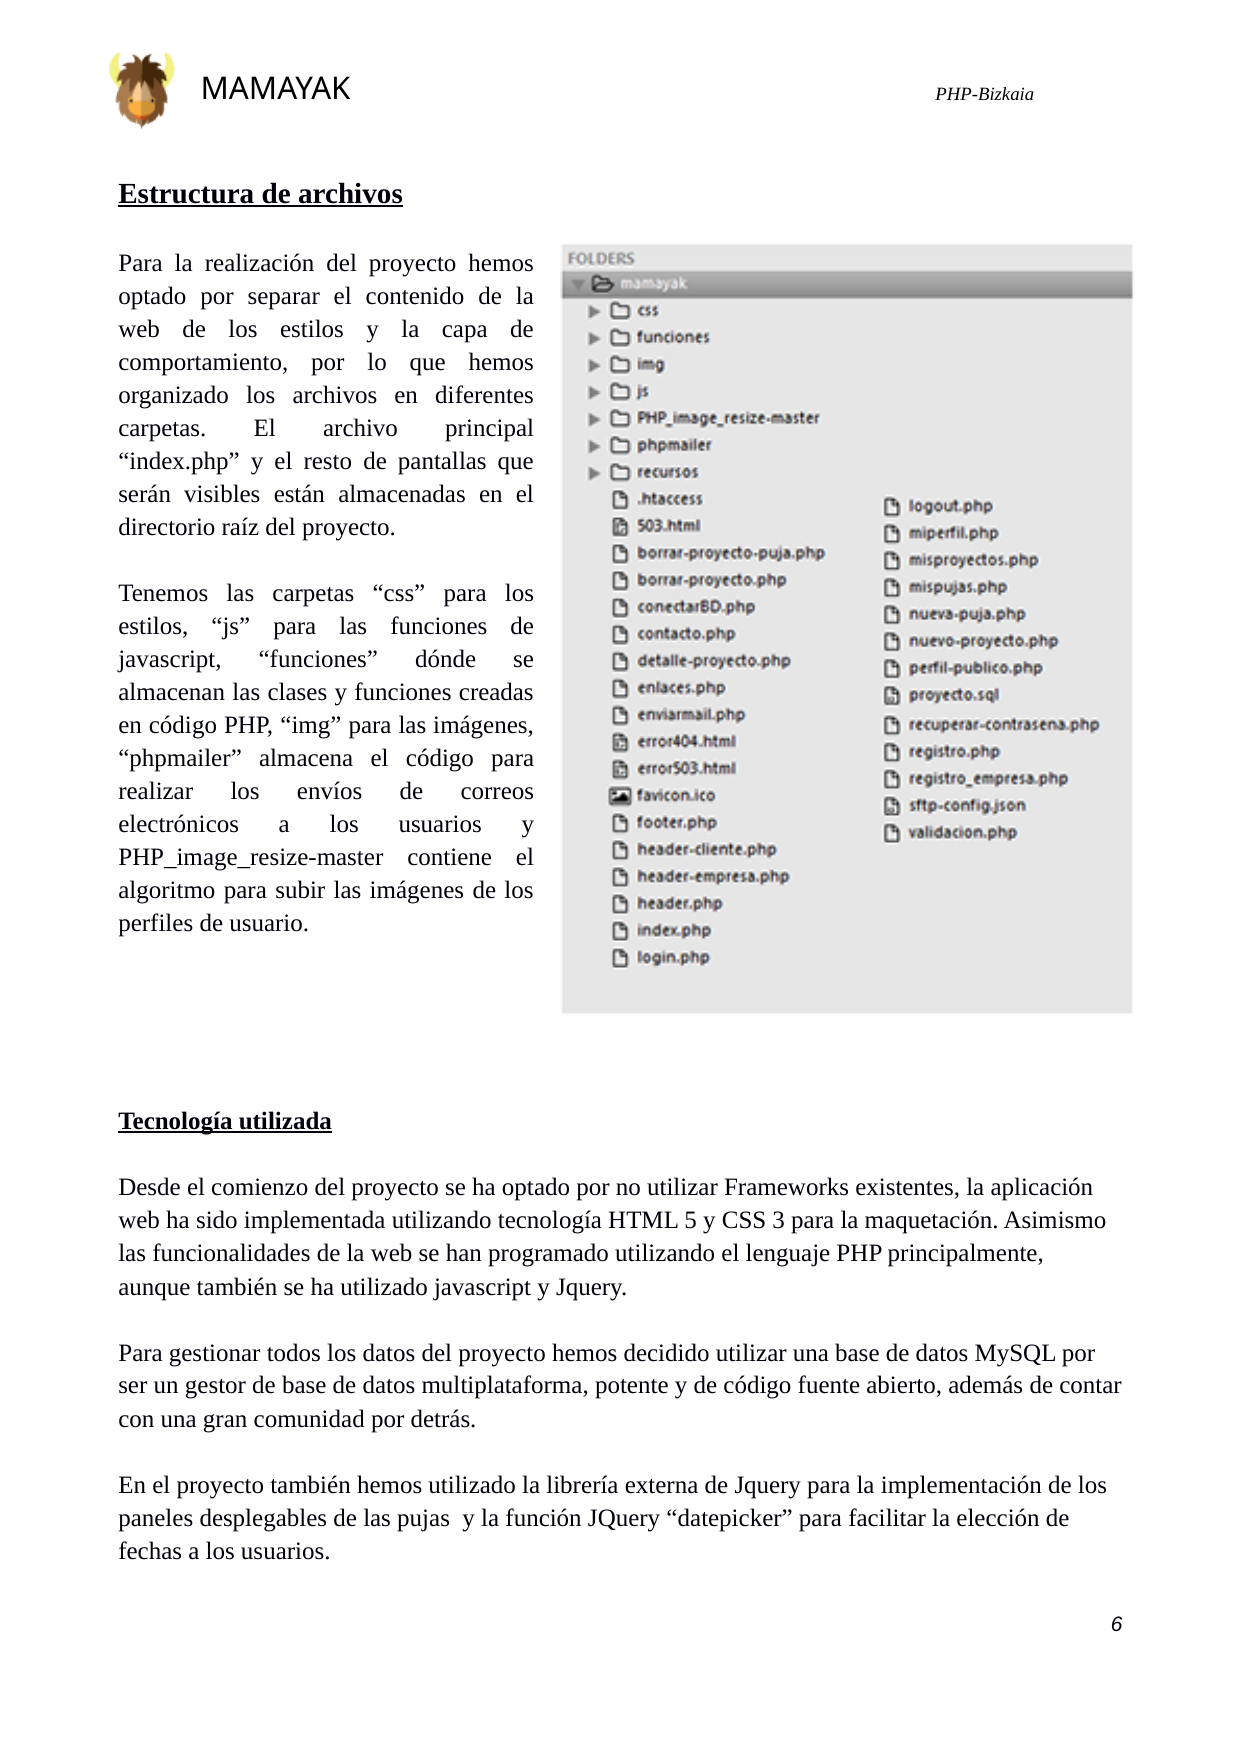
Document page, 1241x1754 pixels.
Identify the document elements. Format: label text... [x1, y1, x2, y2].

text Desde el comienzo del proyecto se ha optado por no utilizar Frameworks existentes, la aplicación web ha sido implementada utilizando tecnología HTML 5 y CSS 3 para la maquetación. Asimismo las funcionalidades de la web se han programado utilizando el lenguaje PHP principalmente, aunque también se ha utilizado javascript y Jquery. [118, 1172, 1122, 1300]
text Tenemos las carpetas “css” para los estilos, “js” para las funciones de javascript, “funciones” dónde se almacenan las clases y funciones creadas en código PHP, “img” para las imágenes, “phpmailer” almacena el código para realizar los envíos de correos electrónicos a los usuarios y PHP_image_resize-master contiene el algoritmo para subir las imágenes de los perfiles de usuario. [118, 578, 534, 937]
text En el proyecto también hemos utilizado la librería externa de Jquery para la implementación de los paneles desplegables de las pujas y la función JQuery “datepicker” para facilitar la elección de fechas a los usuarios. [118, 1470, 1122, 1564]
text Estructura de archivos [118, 176, 1122, 210]
text Tecnología utilizada [118, 1106, 1122, 1135]
picture [109, 52, 176, 131]
picture [534, 218, 1160, 1041]
text Para gestionar todos los datos del proyecto hemos decidido utilizar una base de datos MySQL por ser un gestor de base de datos multiplataforma, potente y de código fuente abierto, además de contar con una gran comunidad por detrás. [118, 1338, 1122, 1432]
text Para la realización del proyecto hemos optado por separar el contenido de la web de los estilos y la capa de comportamiento, por lo que hemos organizado los archivos en diferentes carpetas. El archivo principal “index.php” y el resto de pantallas que serán visibles están almacenadas en el directorio raíz del proyecto. [118, 248, 534, 541]
